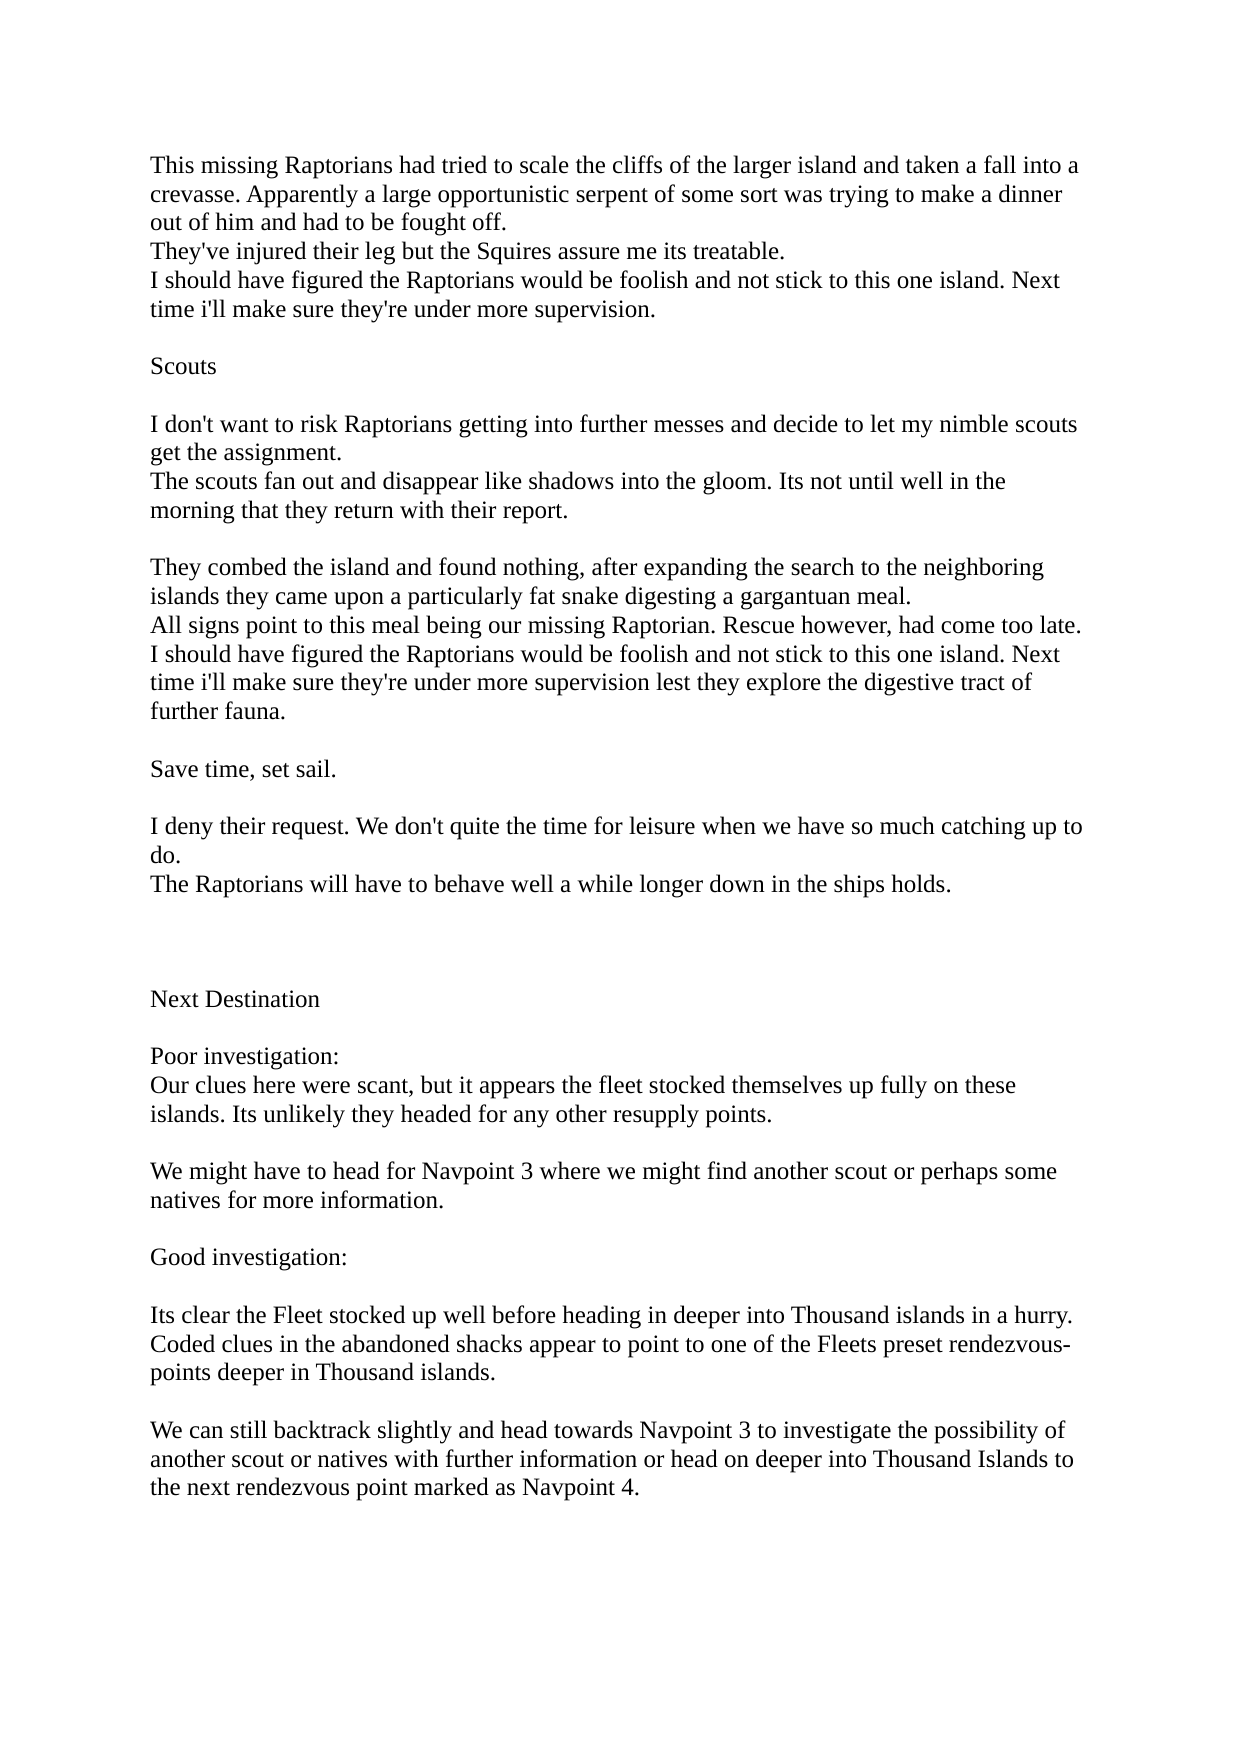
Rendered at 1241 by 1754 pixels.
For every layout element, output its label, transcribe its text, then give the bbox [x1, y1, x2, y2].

text Poor investigation: [150, 1041, 1090, 1070]
text We might have to head for Navpoint 3 where we might find another scout or perhaps some natives for more information. [150, 1156, 1090, 1214]
text Good investigation: [150, 1242, 1090, 1271]
text The Raptorians will have to behave well a while longer down in the ships holds. [150, 869, 1090, 897]
text Our clues here were scant, but it appears the fleet stocked themselves up fully on these islands. Its unlikely they headed for any other resupply points. [150, 1070, 1090, 1127]
text The scouts fan out and disappear like shadows into the gloom. Its not until well in the morning that they return with their report. [150, 466, 1090, 524]
text I should have figured the Raptorians would be foolish and not stick to this one island. Next time i'll make sure they're under more supervision lest they explore the digestive tract of further fauna. [150, 639, 1090, 725]
text All signs point to this meal being our missing Raptorian. Rescue however, had come too late. [150, 610, 1090, 639]
text They've injured their leg but the Squires assure me its treatable. [150, 236, 1090, 265]
text I deny their request. We don't quite the time for leisure when we have so much catching up to do. [150, 811, 1090, 869]
text We can still backtrack slightly and head towards Navpoint 3 to investigate the possibility of another scout or natives with further information or head on deeper into Thousand Islands to the next rendezvous point marked as Navpoint 4. [150, 1415, 1090, 1501]
text Save time, set sail. [150, 754, 1090, 782]
text I should have figured the Raptorians would be foolish and not stick to this one island. Next time i'll make sure they're under more supervision. [150, 265, 1090, 322]
text Its clear the Fleet stocked up well before heading in deeper into Thousand islands in a hurry. Coded clues in the abandoned shacks appear to point to one of the Fleets preset rendezvous-points deeper in Thousand islands. [150, 1300, 1090, 1386]
text This missing Raptorians had tried to scale the cliffs of the larger island and taken a fall into a crevasse. Apparently a large opportunistic serpent of some sort was trying to make a dinner out of him and had to be fought off. [150, 150, 1090, 236]
text I don't want to risk Raptorians getting into further messes and decide to let my nimble scouts get the assignment. [150, 409, 1090, 466]
text Scouts [150, 351, 1090, 380]
text Next Destination [150, 984, 1090, 1012]
text They combed the island and found nothing, after expanding the search to the neighboring islands they came upon a particularly fat snake digesting a gargantuan meal. [150, 552, 1090, 610]
